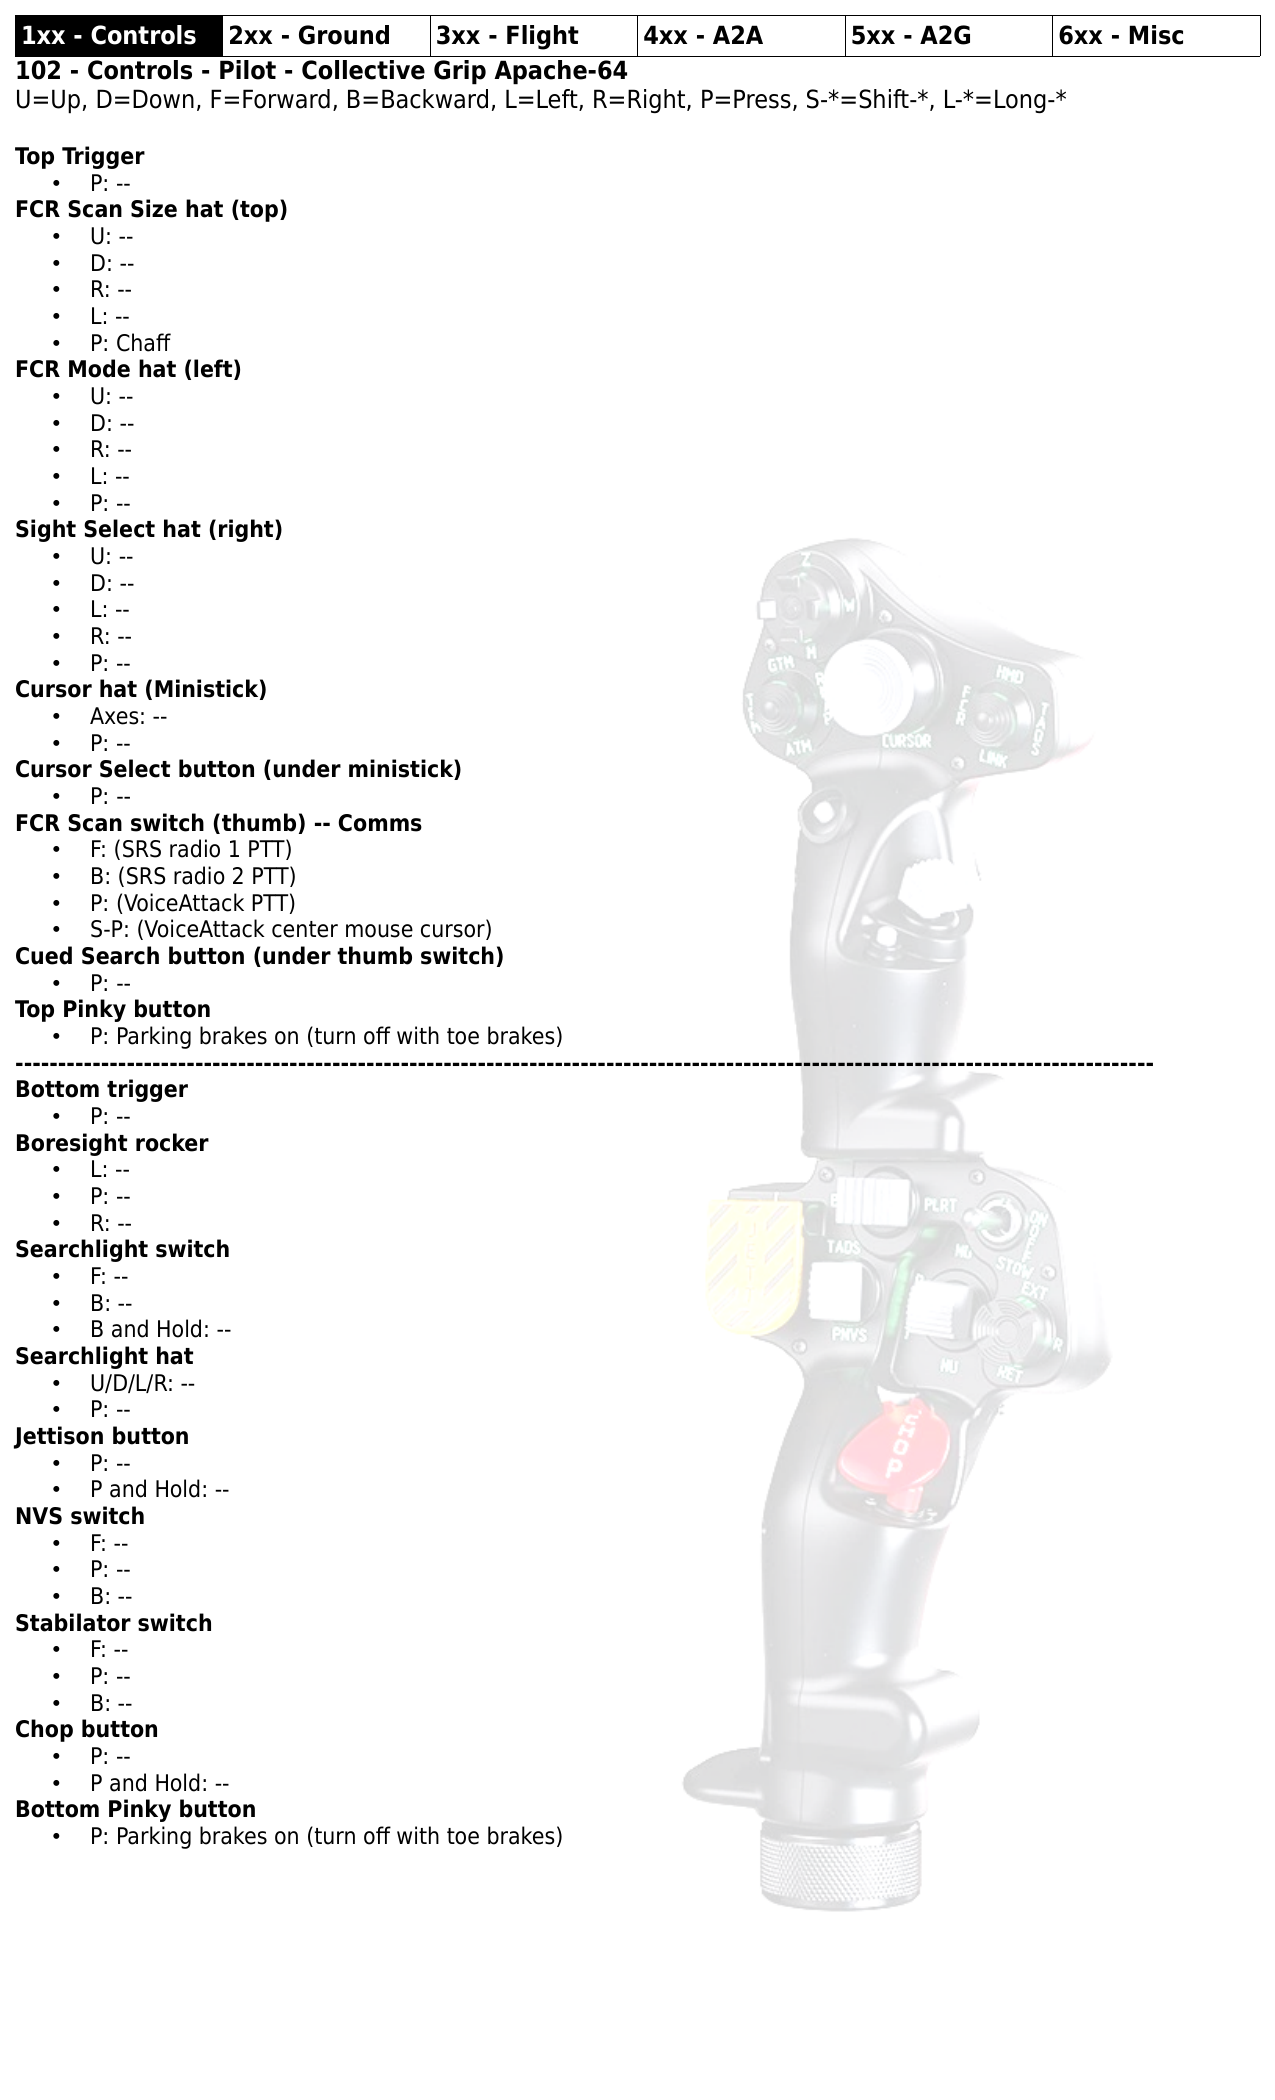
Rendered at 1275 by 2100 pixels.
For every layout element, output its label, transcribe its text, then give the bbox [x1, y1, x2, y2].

list [1141, 1023, 1260, 1050]
text FCR Scan Size hat (top) [15, 197, 1260, 223]
list [1141, 1823, 1260, 1850]
text Top Trigger [15, 143, 1260, 170]
text [1141, 1343, 1260, 1370]
text Searchlight hat [15, 1343, 604, 1370]
text [1141, 1503, 1260, 1530]
list R: -- [52, 1210, 604, 1237]
list [1141, 1370, 1260, 1397]
list [1141, 783, 1260, 810]
text [1141, 810, 1260, 837]
list Axes: -- [52, 703, 604, 730]
list D: -- [52, 410, 1260, 437]
list P: -- [52, 170, 1260, 197]
text Jettison button [15, 1423, 604, 1450]
list [1141, 1583, 1260, 1610]
list [1141, 703, 1260, 730]
list L: -- [52, 463, 1260, 490]
list P: -- [52, 970, 604, 997]
list [1141, 623, 1260, 650]
list P: Chaff [52, 330, 1260, 357]
list R: -- [52, 623, 604, 650]
text Cursor Select button (under ministick) [15, 757, 604, 783]
list P: -- [52, 1450, 604, 1477]
list [1141, 1770, 1260, 1797]
list L: -- [52, 303, 1260, 330]
list [1141, 570, 1260, 597]
list P: (VoiceAttack PTT) [52, 890, 604, 917]
list [1141, 1450, 1260, 1477]
text [1141, 1610, 1260, 1637]
list B: -- [52, 1290, 604, 1317]
text Cued Search button (under thumb switch) [15, 943, 604, 970]
table_header 6xx - Misc [1053, 16, 1260, 56]
list P: -- [52, 783, 604, 810]
list F: -- [52, 1530, 604, 1557]
list U/D/L/R: -- [52, 1370, 604, 1397]
list P and Hold: -- [52, 1770, 604, 1797]
list [1141, 730, 1260, 757]
text Bottom trigger [15, 1077, 604, 1103]
list B and Hold: -- [52, 1317, 604, 1343]
list [1141, 837, 1260, 863]
text Sight Select hat (right) [15, 517, 604, 543]
list [1141, 863, 1260, 890]
table_header 4xx - A2A [638, 16, 845, 56]
list S-P: (VoiceAttack center mouse cursor) [52, 917, 604, 943]
list P: -- [52, 1663, 604, 1690]
text Stabilator switch [15, 1610, 604, 1637]
list [1141, 1317, 1260, 1343]
text [1141, 1717, 1260, 1743]
text [1141, 1423, 1260, 1450]
table_header 1xx - Controls [16, 16, 222, 56]
text [1141, 517, 1260, 543]
list [1141, 1183, 1260, 1210]
text [1141, 943, 1260, 970]
list P and Hold: -- [52, 1477, 604, 1503]
list P: -- [52, 1397, 604, 1423]
list L: -- [52, 597, 604, 623]
list P: -- [52, 1103, 604, 1130]
list R: -- [52, 437, 1260, 463]
list P: -- [52, 490, 1260, 517]
list D: -- [52, 570, 604, 597]
text Bottom Pinky button [15, 1797, 604, 1823]
text Cursor hat (Ministick) [15, 677, 604, 703]
list F: -- [52, 1263, 604, 1290]
list R: -- [52, 277, 1260, 303]
text [1141, 997, 1260, 1023]
list P: -- [52, 1557, 604, 1583]
text [1141, 1130, 1260, 1157]
list [1141, 1530, 1260, 1557]
list U: -- [52, 383, 1260, 410]
text [1141, 1797, 1260, 1823]
list [1141, 917, 1260, 943]
text Boresight rocker [15, 1130, 604, 1157]
text 102 - Controls - Pilot - Collective Grip Apache-64 [15, 57, 1260, 85]
list [1141, 1103, 1260, 1130]
list [1141, 890, 1260, 917]
list P: -- [52, 650, 604, 677]
list B: (SRS radio 2 PTT) [52, 863, 604, 890]
list P: -- [52, 1743, 604, 1770]
table_header 3xx - Flight [431, 16, 637, 56]
text NVS switch [15, 1503, 604, 1530]
list P: Parking brakes on (turn off with toe brakes) [52, 1823, 604, 1850]
text FCR Scan switch (thumb) -- Comms [15, 810, 604, 837]
list [1141, 1157, 1260, 1183]
text Searchlight switch [15, 1237, 604, 1263]
list B: -- [52, 1690, 604, 1717]
text FCR Mode hat (left) [15, 357, 1260, 383]
table_header 5xx - A2G [846, 16, 1052, 56]
list [1141, 1290, 1260, 1317]
list [1141, 597, 1260, 623]
list [1141, 543, 1260, 570]
text Chop button [15, 1717, 604, 1743]
text [1141, 1077, 1260, 1103]
list [1141, 1743, 1260, 1770]
list F: (SRS radio 1 PTT) [52, 837, 604, 863]
list [1141, 1557, 1260, 1583]
list [1141, 1477, 1260, 1503]
list [1141, 1663, 1260, 1690]
text [1141, 757, 1260, 783]
list U: -- [52, 223, 1260, 250]
text Top Pinky button [15, 997, 604, 1023]
list [1141, 1690, 1260, 1717]
table_header 2xx - Ground [223, 16, 430, 56]
list U: -- [52, 543, 604, 570]
text U=Up, D=Down, F=Forward, B=Backward, L=Left, R=Right, P=Press, S-*=Shift-*, L-*=Long-* [15, 85, 1260, 114]
list [1141, 1210, 1260, 1237]
text [1141, 1237, 1260, 1263]
list L: -- [52, 1157, 604, 1183]
text ------------------------------------------------------------------------------------------------------------------------------------- [1141, 1050, 1260, 1077]
list [1141, 1397, 1260, 1423]
list P: -- [52, 730, 604, 757]
list [1141, 650, 1260, 677]
text ------------------------------------------------------------------------------------------------------------------------------------- [15, 1050, 604, 1077]
list P: Parking brakes on (turn off with toe brakes) [52, 1023, 604, 1050]
list [1141, 1263, 1260, 1290]
text [1141, 677, 1260, 703]
list [1141, 1637, 1260, 1663]
list B: -- [52, 1583, 604, 1610]
list D: -- [52, 250, 1260, 277]
list P: -- [52, 1183, 604, 1210]
list F: -- [52, 1637, 604, 1663]
list [1141, 970, 1260, 997]
